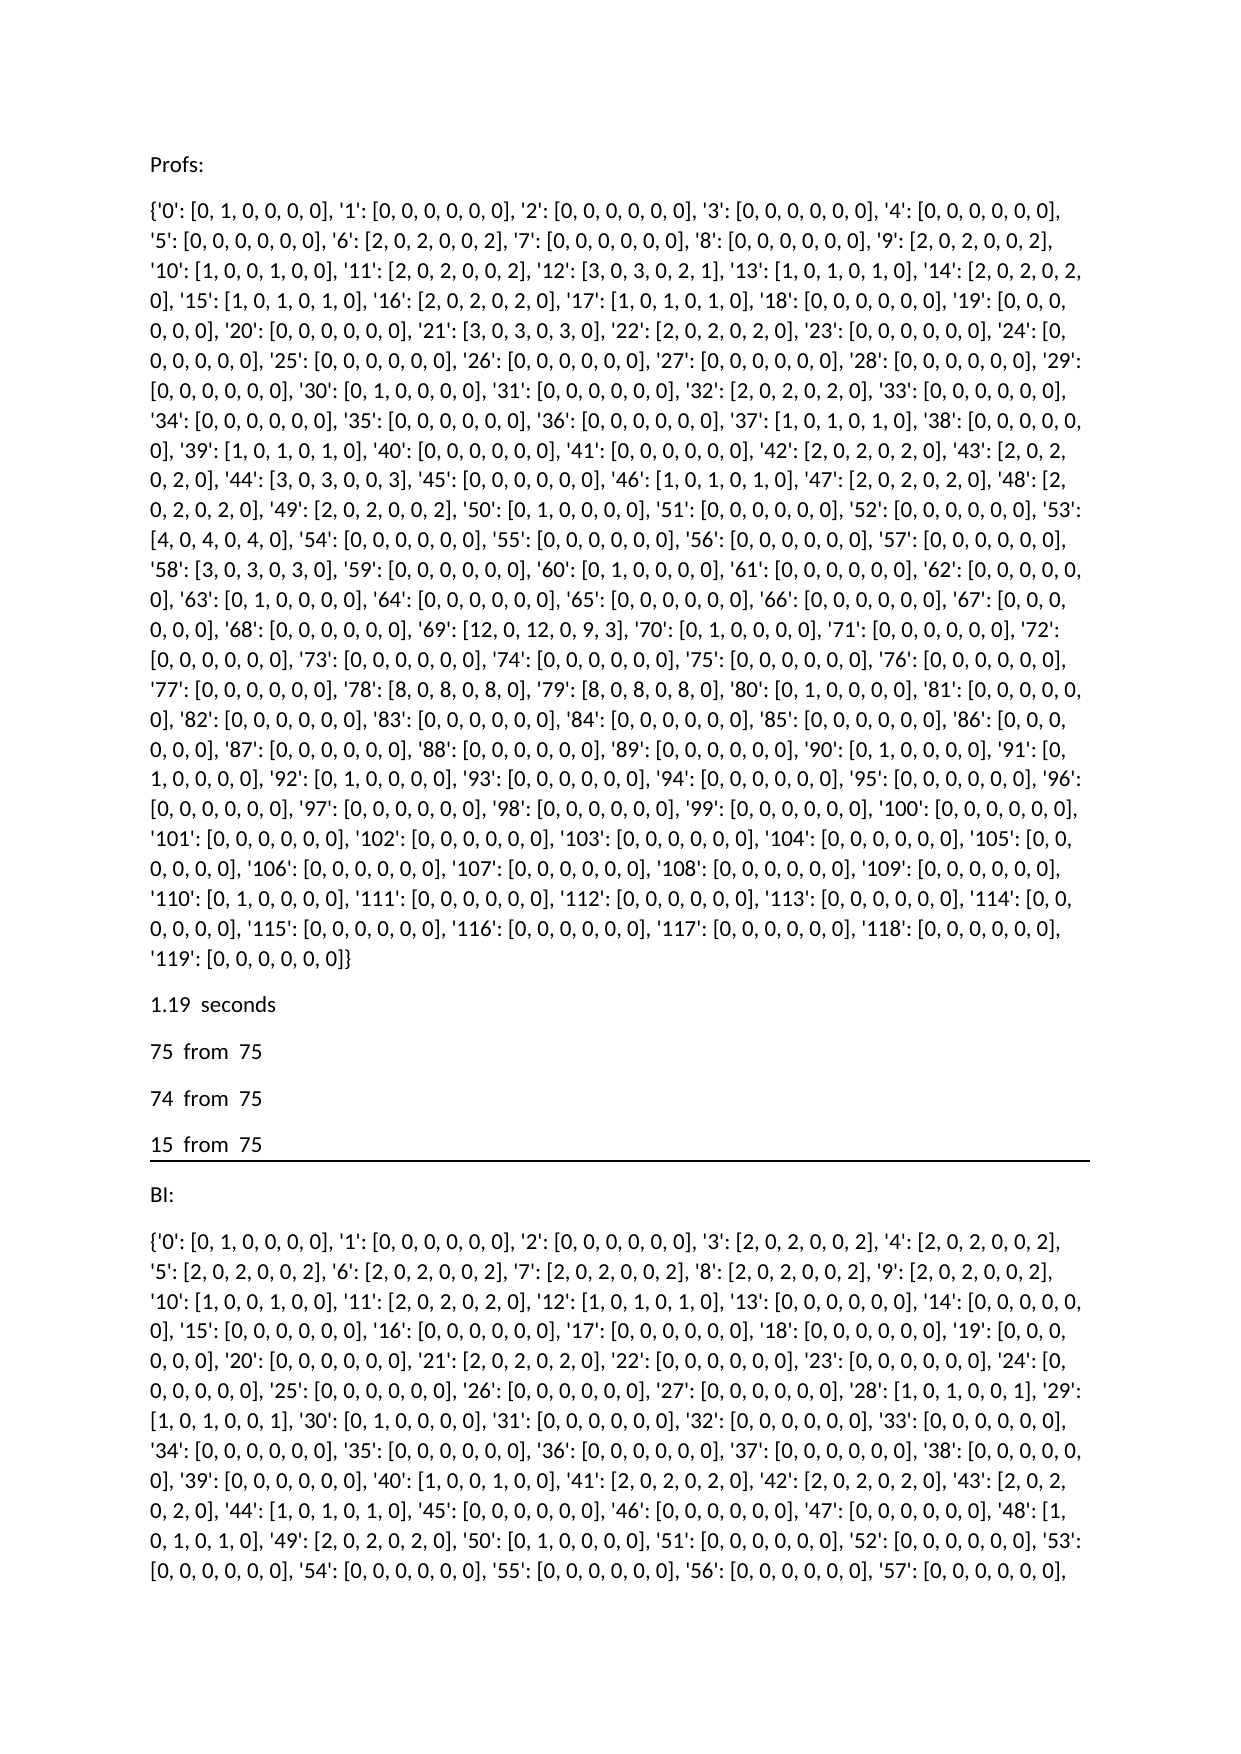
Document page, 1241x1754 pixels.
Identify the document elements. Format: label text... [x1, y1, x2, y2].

text {'0': [0, 1, 0, 0, 0, 0], '1': [0, 0, 0, 0, 0, 0], '2': [0, 0, 0, 0, 0, 0], '3': [0, 0, 0, 0, 0, 0], '4': [0, 0, 0, 0, 0, 0], '5': [0, 0, 0, 0, 0, 0], '6': [2, 0, 2, 0, 0, 2], '7': [0, 0, 0, 0, 0, 0], '8': [0, 0, 0, 0, 0, 0], '9': [2, 0, 2, 0, 0, 2], '10': [1, 0, 0, 1, 0, 0], '11': [2, 0, 2, 0, 0, 2], '12': [3, 0, 3, 0, 2, 1], '13': [1, 0, 1, 0, 1, 0], '14': [2, 0, 2, 0, 2, 0], '15': [1, 0, 1, 0, 1, 0], '16': [2, 0, 2, 0, 2, 0], '17': [1, 0, 1, 0, 1, 0], '18': [0, 0, 0, 0, 0, 0], '19': [0, 0, 0, 0, 0, 0], '20': [0, 0, 0, 0, 0, 0], '21': [3, 0, 3, 0, 3, 0], '22': [2, 0, 2, 0, 2, 0], '23': [0, 0, 0, 0, 0, 0], '24': [0, 0, 0, 0, 0, 0], '25': [0, 0, 0, 0, 0, 0], '26': [0, 0, 0, 0, 0, 0], '27': [0, 0, 0, 0, 0, 0], '28': [0, 0, 0, 0, 0, 0], '29': [0, 0, 0, 0, 0, 0], '30': [0, 1, 0, 0, 0, 0], '31': [0, 0, 0, 0, 0, 0], '32': [2, 0, 2, 0, 2, 0], '33': [0, 0, 0, 0, 0, 0], '34': [0, 0, 0, 0, 0, 0], '35': [0, 0, 0, 0, 0, 0], '36': [0, 0, 0, 0, 0, 0], '37': [1, 0, 1, 0, 1, 0], '38': [0, 0, 0, 0, 0, 0], '39': [1, 0, 1, 0, 1, 0], '40': [0, 0, 0, 0, 0, 0], '41': [0, 0, 0, 0, 0, 0], '42': [2, 0, 2, 0, 2, 0], '43': [2, 0, 2, 0, 2, 0], '44': [3, 0, 3, 0, 0, 3], '45': [0, 0, 0, 0, 0, 0], '46': [1, 0, 1, 0, 1, 0], '47': [2, 0, 2, 0, 2, 0], '48': [2, 0, 2, 0, 2, 0], '49': [2, 0, 2, 0, 0, 2], '50': [0, 1, 0, 0, 0, 0], '51': [0, 0, 0, 0, 0, 0], '52': [0, 0, 0, 0, 0, 0], '53': [4, 0, 4, 0, 4, 0], '54': [0, 0, 0, 0, 0, 0], '55': [0, 0, 0, 0, 0, 0], '56': [0, 0, 0, 0, 0, 0], '57': [0, 0, 0, 0, 0, 0], '58': [3, 0, 3, 0, 3, 0], '59': [0, 0, 0, 0, 0, 0], '60': [0, 1, 0, 0, 0, 0], '61': [0, 0, 0, 0, 0, 0], '62': [0, 0, 0, 0, 0, 0], '63': [0, 1, 0, 0, 0, 0], '64': [0, 0, 0, 0, 0, 0], '65': [0, 0, 0, 0, 0, 0], '66': [0, 0, 0, 0, 0, 0], '67': [0, 0, 0, 0, 0, 0], '68': [0, 0, 0, 0, 0, 0], '69': [12, 0, 12, 0, 9, 3], '70': [0, 1, 0, 0, 0, 0], '71': [0, 0, 0, 0, 0, 0], '72': [0, 0, 0, 0, 0, 0], '73': [0, 0, 0, 0, 0, 0], '74': [0, 0, 0, 0, 0, 0], '75': [0, 0, 0, 0, 0, 0], '76': [0, 0, 0, 0, 0, 0], '77': [0, 0, 0, 0, 0, 0], '78': [8, 0, 8, 0, 8, 0], '79': [8, 0, 8, 0, 8, 0], '80': [0, 1, 0, 0, 0, 0], '81': [0, 0, 0, 0, 0, 0], '82': [0, 0, 0, 0, 0, 0], '83': [0, 0, 0, 0, 0, 0], '84': [0, 0, 0, 0, 0, 0], '85': [0, 0, 0, 0, 0, 0], '86': [0, 0, 0, 0, 0, 0], '87': [0, 0, 0, 0, 0, 0], '88': [0, 0, 0, 0, 0, 0], '89': [0, 0, 0, 0, 0, 0], '90': [0, 1, 0, 0, 0, 0], '91': [0, 1, 0, 0, 0, 0], '92': [0, 1, 0, 0, 0, 0], '93': [0, 0, 0, 0, 0, 0], '94': [0, 0, 0, 0, 0, 0], '95': [0, 0, 0, 0, 0, 0], '96': [0, 0, 0, 0, 0, 0], '97': [0, 0, 0, 0, 0, 0], '98': [0, 0, 0, 0, 0, 0], '99': [0, 0, 0, 0, 0, 0], '100': [0, 0, 0, 0, 0, 0], '101': [0, 0, 0, 0, 0, 0], '102': [0, 0, 0, 0, 0, 0], '103': [0, 0, 0, 0, 0, 0], '104': [0, 0, 0, 0, 0, 0], '105': [0, 0, 0, 0, 0, 0], '106': [0, 0, 0, 0, 0, 0], '107': [0, 0, 0, 0, 0, 0], '108': [0, 0, 0, 0, 0, 0], '109': [0, 0, 0, 0, 0, 0], '110': [0, 1, 0, 0, 0, 0], '111': [0, 0, 0, 0, 0, 0], '112': [0, 0, 0, 0, 0, 0], '113': [0, 0, 0, 0, 0, 0], '114': [0, 0, 0, 0, 0, 0], '115': [0, 0, 0, 0, 0, 0], '116': [0, 0, 0, 0, 0, 0], '117': [0, 0, 0, 0, 0, 0], '118': [0, 0, 0, 0, 0, 0], '119': [0, 0, 0, 0, 0, 0]} [150, 197, 1090, 972]
text {'0': [0, 1, 0, 0, 0, 0], '1': [0, 0, 0, 0, 0, 0], '2': [0, 0, 0, 0, 0, 0], '3': [2, 0, 2, 0, 0, 2], '4': [2, 0, 2, 0, 0, 2], '5': [2, 0, 2, 0, 0, 2], '6': [2, 0, 2, 0, 0, 2], '7': [2, 0, 2, 0, 0, 2], '8': [2, 0, 2, 0, 0, 2], '9': [2, 0, 2, 0, 0, 2], '10': [1, 0, 0, 1, 0, 0], '11': [2, 0, 2, 0, 2, 0], '12': [1, 0, 1, 0, 1, 0], '13': [0, 0, 0, 0, 0, 0], '14': [0, 0, 0, 0, 0, 0], '15': [0, 0, 0, 0, 0, 0], '16': [0, 0, 0, 0, 0, 0], '17': [0, 0, 0, 0, 0, 0], '18': [0, 0, 0, 0, 0, 0], '19': [0, 0, 0, 0, 0, 0], '20': [0, 0, 0, 0, 0, 0], '21': [2, 0, 2, 0, 2, 0], '22': [0, 0, 0, 0, 0, 0], '23': [0, 0, 0, 0, 0, 0], '24': [0, 0, 0, 0, 0, 0], '25': [0, 0, 0, 0, 0, 0], '26': [0, 0, 0, 0, 0, 0], '27': [0, 0, 0, 0, 0, 0], '28': [1, 0, 1, 0, 0, 1], '29': [1, 0, 1, 0, 0, 1], '30': [0, 1, 0, 0, 0, 0], '31': [0, 0, 0, 0, 0, 0], '32': [0, 0, 0, 0, 0, 0], '33': [0, 0, 0, 0, 0, 0], '34': [0, 0, 0, 0, 0, 0], '35': [0, 0, 0, 0, 0, 0], '36': [0, 0, 0, 0, 0, 0], '37': [0, 0, 0, 0, 0, 0], '38': [0, 0, 0, 0, 0, 0], '39': [0, 0, 0, 0, 0, 0], '40': [1, 0, 0, 1, 0, 0], '41': [2, 0, 2, 0, 2, 0], '42': [2, 0, 2, 0, 2, 0], '43': [2, 0, 2, 0, 2, 0], '44': [1, 0, 1, 0, 1, 0], '45': [0, 0, 0, 0, 0, 0], '46': [0, 0, 0, 0, 0, 0], '47': [0, 0, 0, 0, 0, 0], '48': [1, 0, 1, 0, 1, 0], '49': [2, 0, 2, 0, 2, 0], '50': [0, 1, 0, 0, 0, 0], '51': [0, 0, 0, 0, 0, 0], '52': [0, 0, 0, 0, 0, 0], '53': [0, 0, 0, 0, 0, 0], '54': [0, 0, 0, 0, 0, 0], '55': [0, 0, 0, 0, 0, 0], '56': [0, 0, 0, 0, 0, 0], '57': [0, 0, 0, 0, 0, 0], [150, 1227, 1090, 1584]
text 74 from 75 [150, 1084, 1090, 1112]
text 75 from 75 [150, 1037, 1090, 1065]
text Profs: [150, 150, 1090, 178]
text 15 from 75 [150, 1130, 1090, 1160]
text BI: [150, 1180, 1090, 1208]
text 1.19 seconds [150, 991, 1090, 1018]
